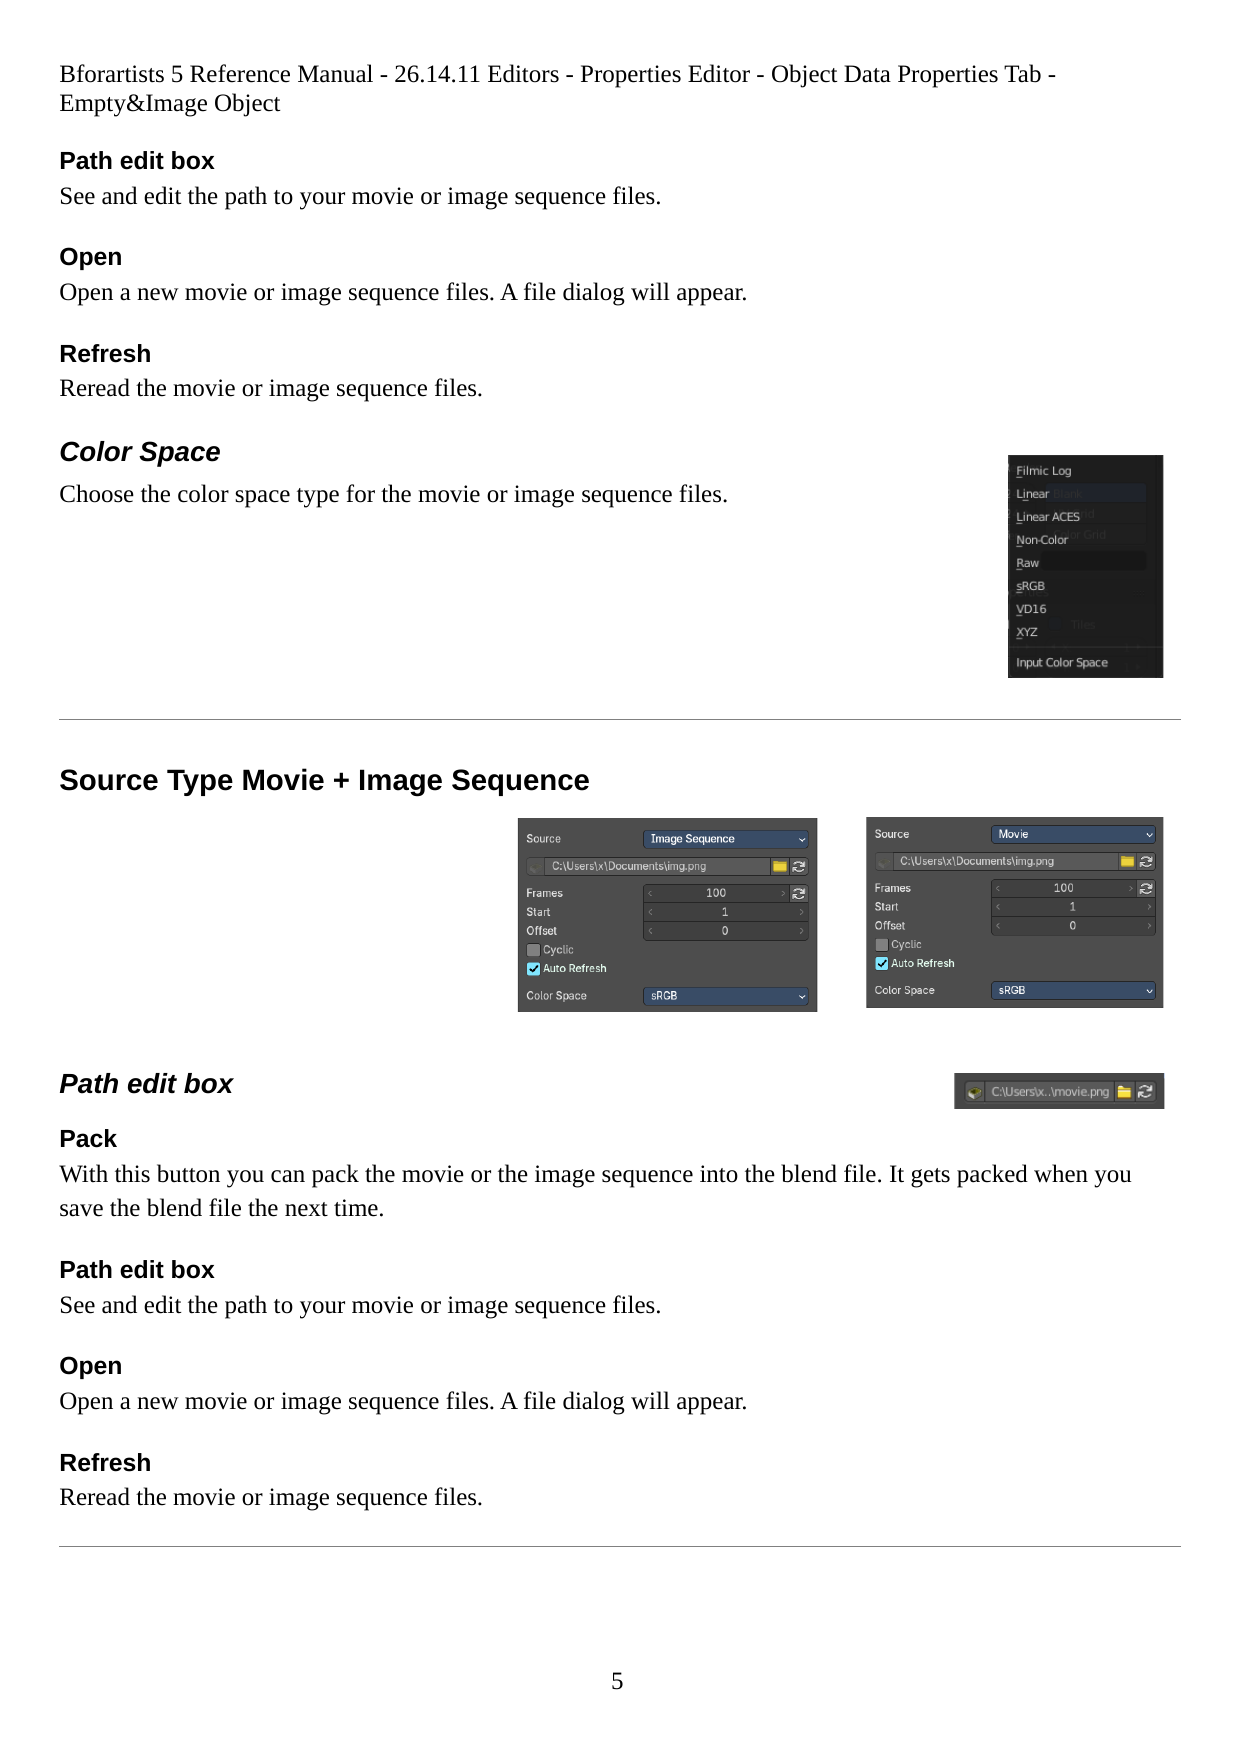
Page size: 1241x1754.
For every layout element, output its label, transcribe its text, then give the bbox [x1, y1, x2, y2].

subtitle Refresh [59, 1448, 1181, 1476]
text See and edit the path to your movie or image sequence files. [59, 1290, 1181, 1318]
subtitle Open [59, 242, 1181, 271]
picture [517, 818, 818, 1012]
text With this button you can pack the movie or the image sequence into the blend file. It gets packed when you save the blend file the next time. [59, 1159, 1181, 1222]
picture [866, 817, 1164, 1008]
subtitle Source Type Movie + Image Sequence [59, 763, 1181, 797]
text Choose the color space type for the movie or image sequence files. [59, 479, 1008, 508]
subtitle Path edit box [59, 1067, 1181, 1099]
subtitle Path edit box [59, 1255, 1181, 1283]
picture [954, 1073, 1165, 1109]
text See and edit the path to your movie or image sequence files. [59, 181, 1181, 209]
picture [1008, 455, 1164, 678]
text Reread the movie or image sequence files. [59, 1482, 1181, 1511]
subtitle Color Space [59, 435, 1181, 467]
subtitle Refresh [59, 339, 1181, 367]
text Open a new movie or image sequence files. A file dialog will appear. [59, 277, 1181, 306]
subtitle Path edit box [59, 146, 1181, 174]
subtitle Open [59, 1351, 1181, 1380]
subtitle Pack [59, 1124, 1181, 1153]
text Open a new movie or image sequence files. A file dialog will appear. [59, 1386, 1181, 1415]
text Reread the movie or image sequence files. [59, 373, 1181, 402]
